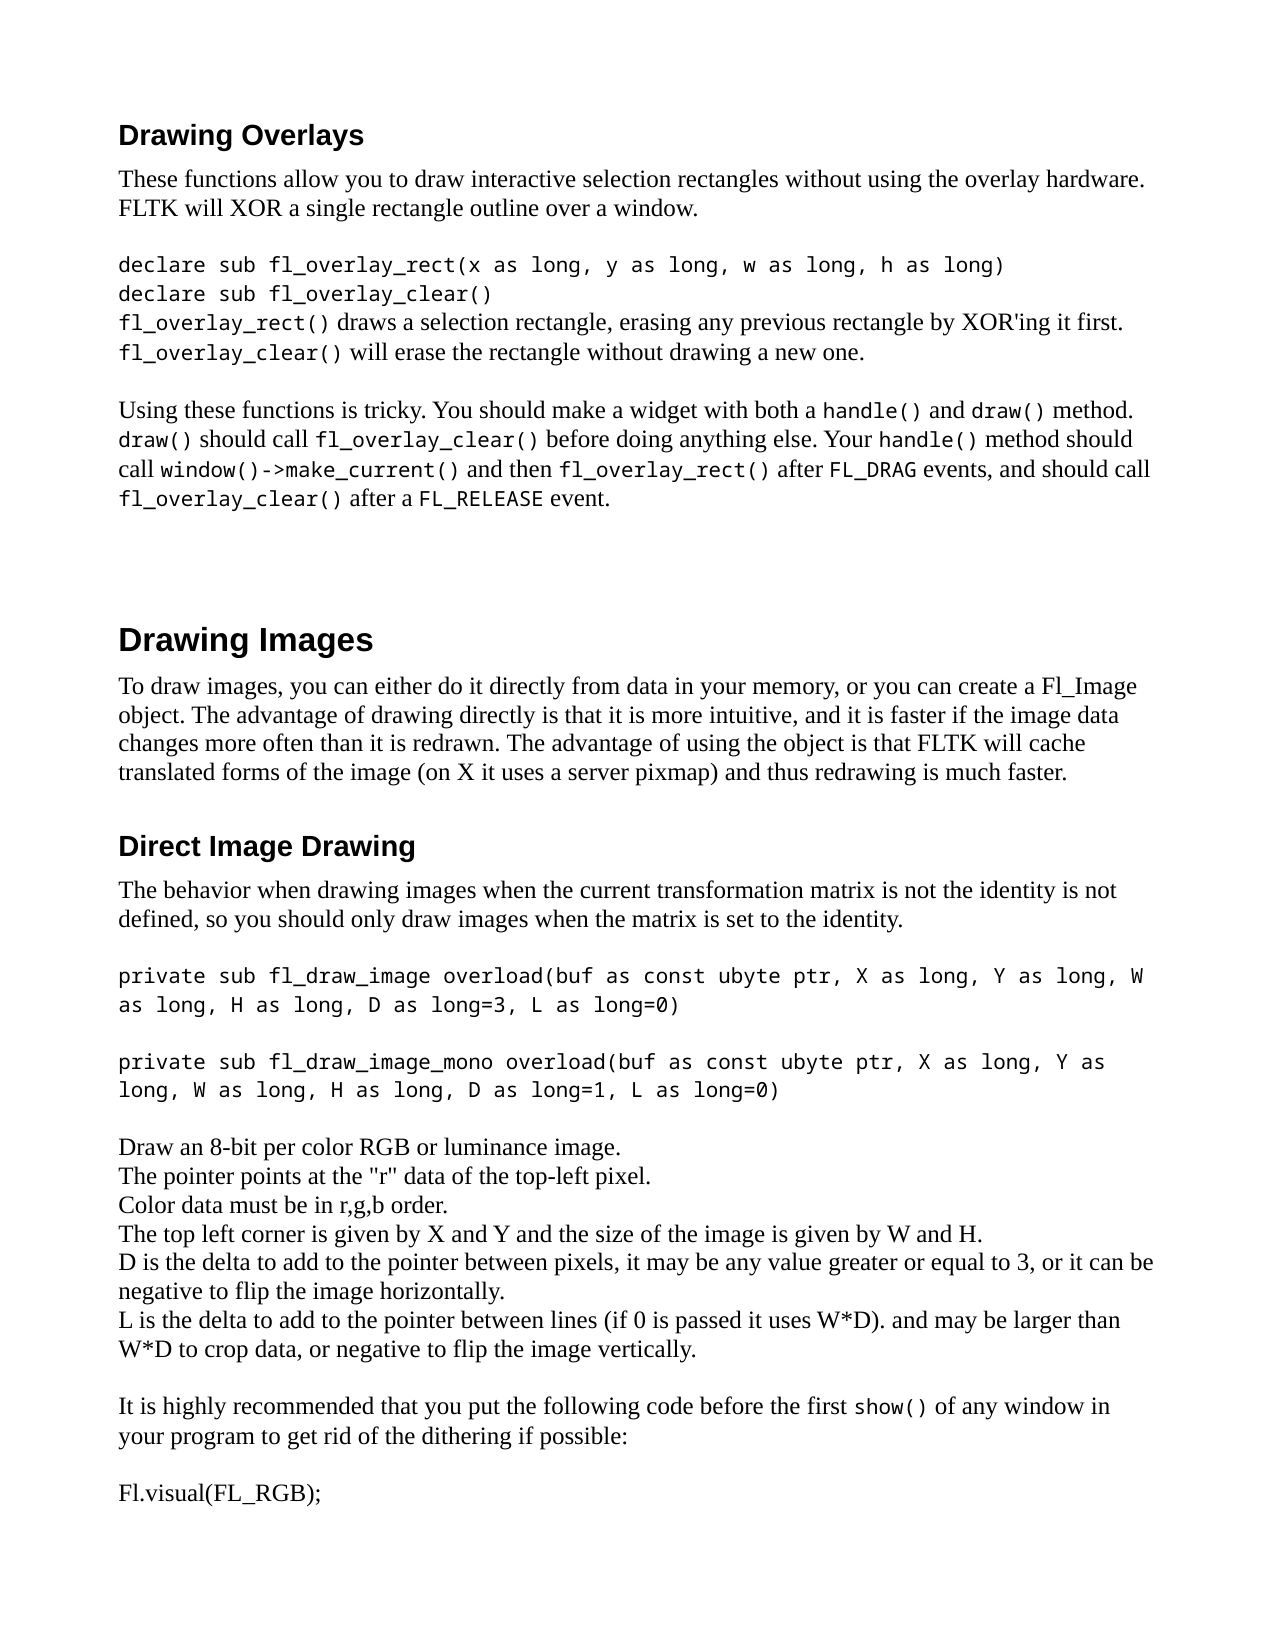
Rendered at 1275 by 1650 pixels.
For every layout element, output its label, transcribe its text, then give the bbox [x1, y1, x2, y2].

subtitle Drawing Images [118, 620, 1157, 658]
subtitle Direct Image Drawing [118, 829, 1157, 863]
text The behavior when drawing images when the current transformation matrix is not the identity is not defined, so you should only draw images when the matrix is set to the identity. [118, 875, 1157, 933]
text These functions allow you to draw interactive selection rectangles without using the overlay hardware. FLTK will XOR a single rectangle outline over a window. [118, 164, 1157, 222]
text private sub fl_draw_image_mono overload(buf as const ubyte ptr, X as long, Y as long, W as long, H as long, D as long=1, L as long=0) [118, 1047, 1157, 1104]
text Fl.visual(FL_RGB); [118, 1478, 1157, 1507]
text The top left corner is given by X and Y and the size of the image is given by W and H. [118, 1219, 1157, 1247]
text Color data must be in r,g,b order. [118, 1190, 1157, 1219]
subtitle Drawing Overlays [118, 118, 1157, 152]
text Using these functions is tricky. You should make a widget with both a handle() and draw() method. [118, 395, 1157, 424]
text To draw images, you can either do it directly from data in your memory, or you can create a Fl_Image object. The advantage of drawing directly is that it is more intuitive, and it is faster if the image data changes more often than it is redrawn. The advantage of using the object is that FLTK will cache translated forms of the image (on X it uses a server pixmap) and thus redrawing is much faster. [118, 671, 1157, 786]
text Draw an 8-bit per color RGB or luminance image. [118, 1132, 1157, 1161]
text fl_overlay_rect() draws a selection rectangle, erasing any previous rectangle by XOR'ing it first. [118, 307, 1157, 337]
text The pointer points at the "r" data of the top-left pixel. [118, 1161, 1157, 1190]
text declare sub fl_overlay_rect(x as long, y as long, w as long, h as long) [118, 250, 1157, 279]
text private sub fl_draw_image overload(buf as const ubyte ptr, X as long, Y as long, W as long, H as long, D as long=3, L as long=0) [118, 962, 1157, 1018]
text fl_overlay_clear() will erase the rectangle without drawing a new one. [118, 337, 1157, 366]
text D is the delta to add to the pointer between pixels, it may be any value greater or equal to 3, or it can be negative to flip the image horizontally. [118, 1247, 1157, 1305]
text It is highly recommended that you put the following code before the first show() of any window in your program to get rid of the dithering if possible: [118, 1391, 1157, 1449]
text draw() should call fl_overlay_clear() before doing anything else. Your handle() method should [118, 424, 1157, 454]
text declare sub fl_overlay_clear() [118, 279, 1157, 307]
text call window()->make_current() and then fl_overlay_rect() after FL_DRAG events, and should call fl_overlay_clear() after a FL_RELEASE event. [118, 454, 1157, 513]
text L is the delta to add to the pointer between lines (if 0 is passed it uses W*D). and may be larger than W*D to crop data, or negative to flip the image vertically. [118, 1305, 1157, 1362]
